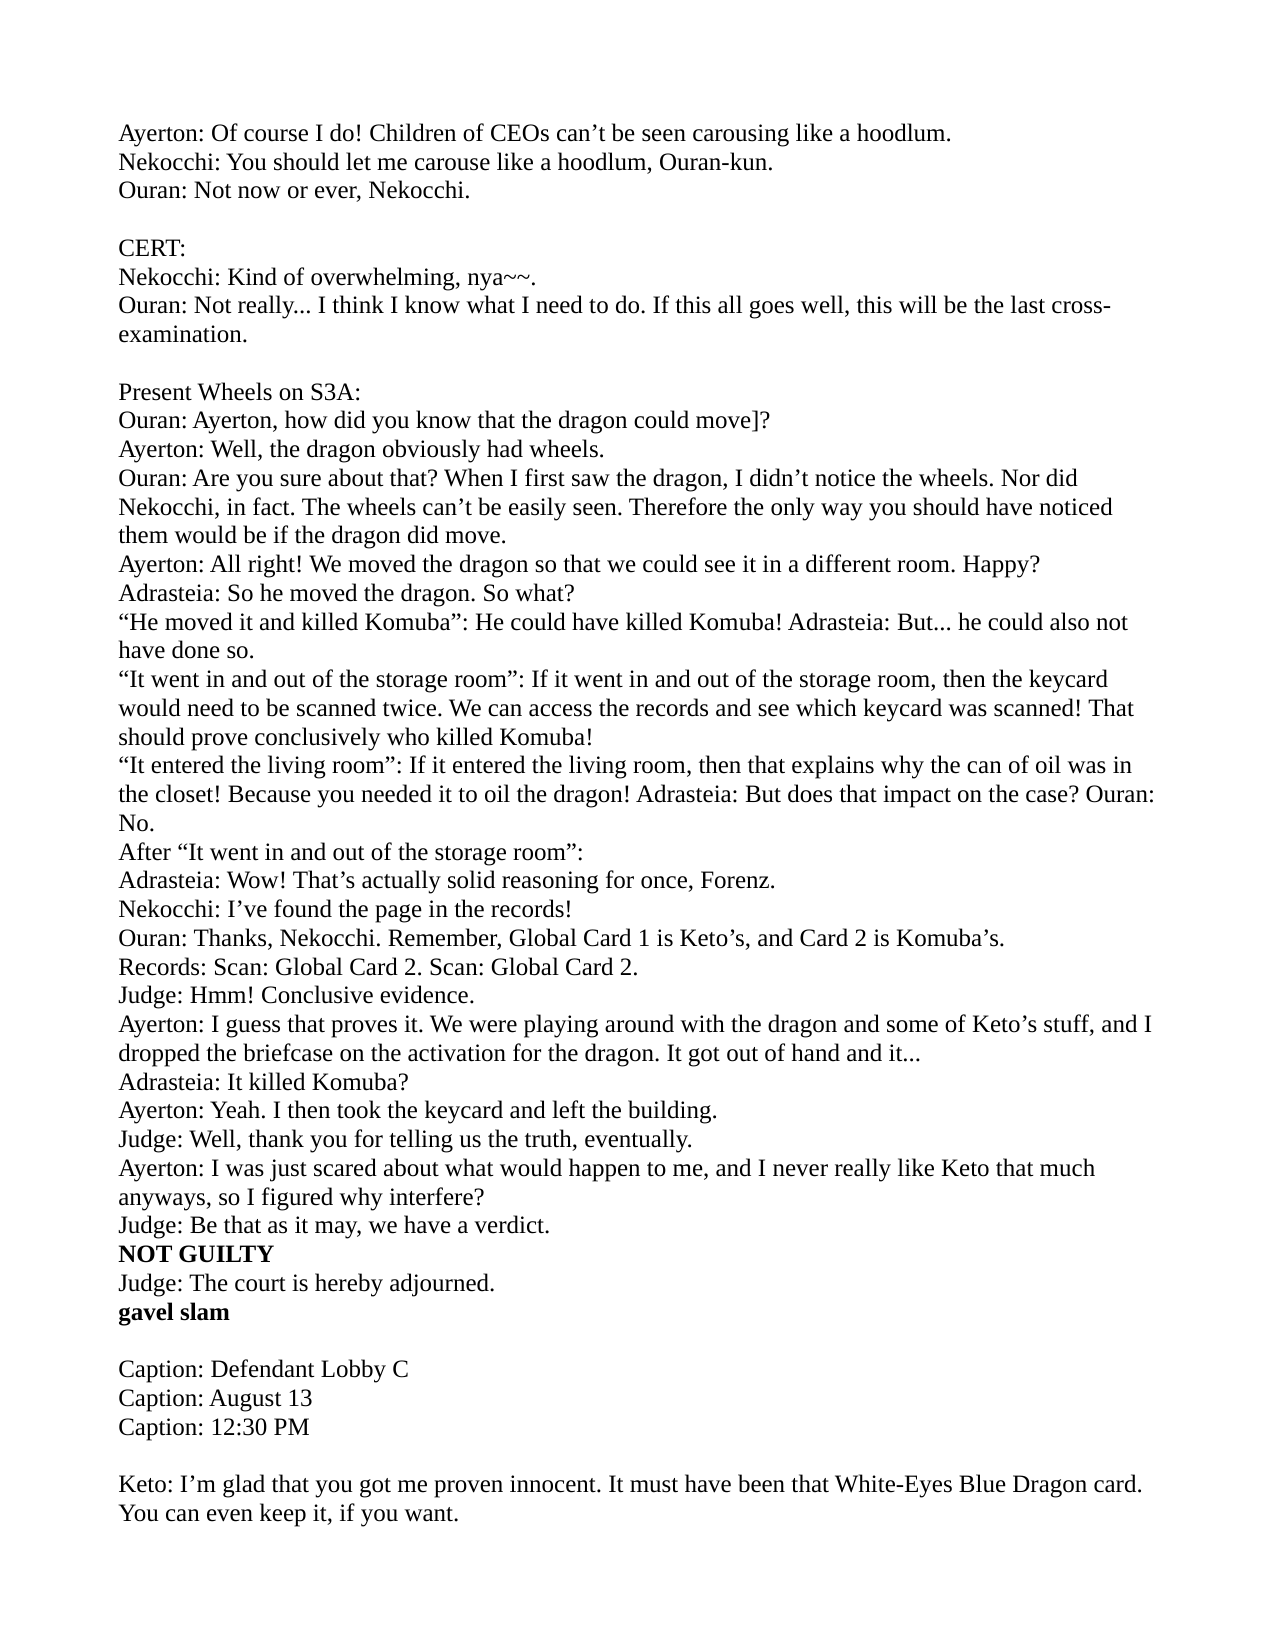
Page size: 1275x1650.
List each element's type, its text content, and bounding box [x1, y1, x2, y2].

text Adrasteia: It killed Komuba? [118, 1067, 1157, 1096]
text Ayerton: All right! We moved the dragon so that we could see it in a different room. Happy? [118, 549, 1157, 578]
text Ayerton: I was just scared about what would happen to me, and I never really like Keto that much anyways, so I figured why interfere? [118, 1153, 1157, 1211]
text Nekocchi: I’ve found the page in the records! [118, 894, 1157, 923]
text NOT GUILTY [118, 1239, 1157, 1268]
text Ayerton: Of course I do! Children of CEOs can’t be seen carousing like a hoodlum. [118, 118, 1157, 147]
text Judge: Hmm! Conclusive evidence. [118, 981, 1157, 1009]
text Present Wheels on S3A: [118, 377, 1157, 406]
text Caption: Defendant Lobby C [118, 1354, 1157, 1383]
text Judge: Be that as it may, we have a verdict. [118, 1211, 1157, 1239]
text Keto: I’m glad that you got me proven innocent. It must have been that White-Eyes Blue Dragon card. You can even keep it, if you want. [118, 1469, 1157, 1527]
text After “It went in and out of the storage room”: [118, 837, 1157, 866]
text Judge: Well, thank you for telling us the truth, eventually. [118, 1124, 1157, 1153]
text Caption: 12:30 PM [118, 1412, 1157, 1441]
text gavel slam [118, 1297, 1157, 1326]
text Records: Scan: Global Card 2. Scan: Global Card 2. [118, 952, 1157, 981]
text “He moved it and killed Komuba”: He could have killed Komuba! Adrasteia: But... he could also not have done so. [118, 607, 1157, 664]
text Ouran: Thanks, Nekocchi. Remember, Global Card 1 is Keto’s, and Card 2 is Komuba’s. [118, 923, 1157, 952]
text Ouran: Not now or ever, Nekocchi. [118, 176, 1157, 204]
text Nekocchi: Kind of overwhelming, nya~~. [118, 262, 1157, 291]
text Ayerton: Well, the dragon obviously had wheels. [118, 434, 1157, 463]
text Ayerton: I guess that proves it. We were playing around with the dragon and some of Keto’s stuff, and I dropped the briefcase on the activation for the dragon. It got out of hand and it... [118, 1009, 1157, 1067]
text Ouran: Ayerton, how did you know that the dragon could move]? [118, 406, 1157, 434]
text “It went in and out of the storage room”: If it went in and out of the storage room, then the keycard would need to be scanned twice. We can access the records and see which keycard was scanned! That should prove conclusively who killed Komuba! [118, 664, 1157, 751]
text CERT: [118, 233, 1157, 262]
text Ouran: Not really... I think I know what I need to do. If this all goes well, this will be the last cross-examination. [118, 291, 1157, 348]
text Ouran: Are you sure about that? When I first saw the dragon, I didn’t notice the wheels. Nor did Nekocchi, in fact. The wheels can’t be easily seen. Therefore the only way you should have noticed them would be if the dragon did move. [118, 463, 1157, 549]
text Adrasteia: Wow! That’s actually solid reasoning for once, Forenz. [118, 866, 1157, 894]
text Judge: The court is hereby adjourned. [118, 1268, 1157, 1297]
text Adrasteia: So he moved the dragon. So what? [118, 578, 1157, 607]
text Nekocchi: You should let me carouse like a hoodlum, Ouran-kun. [118, 147, 1157, 176]
text “It entered the living room”: If it entered the living room, then that explains why the can of oil was in the closet! Because you needed it to oil the dragon! Adrasteia: But does that impact on the case? Ouran: No. [118, 751, 1157, 837]
text Ayerton: Yeah. I then took the keycard and left the building. [118, 1096, 1157, 1124]
text Caption: August 13 [118, 1383, 1157, 1412]
